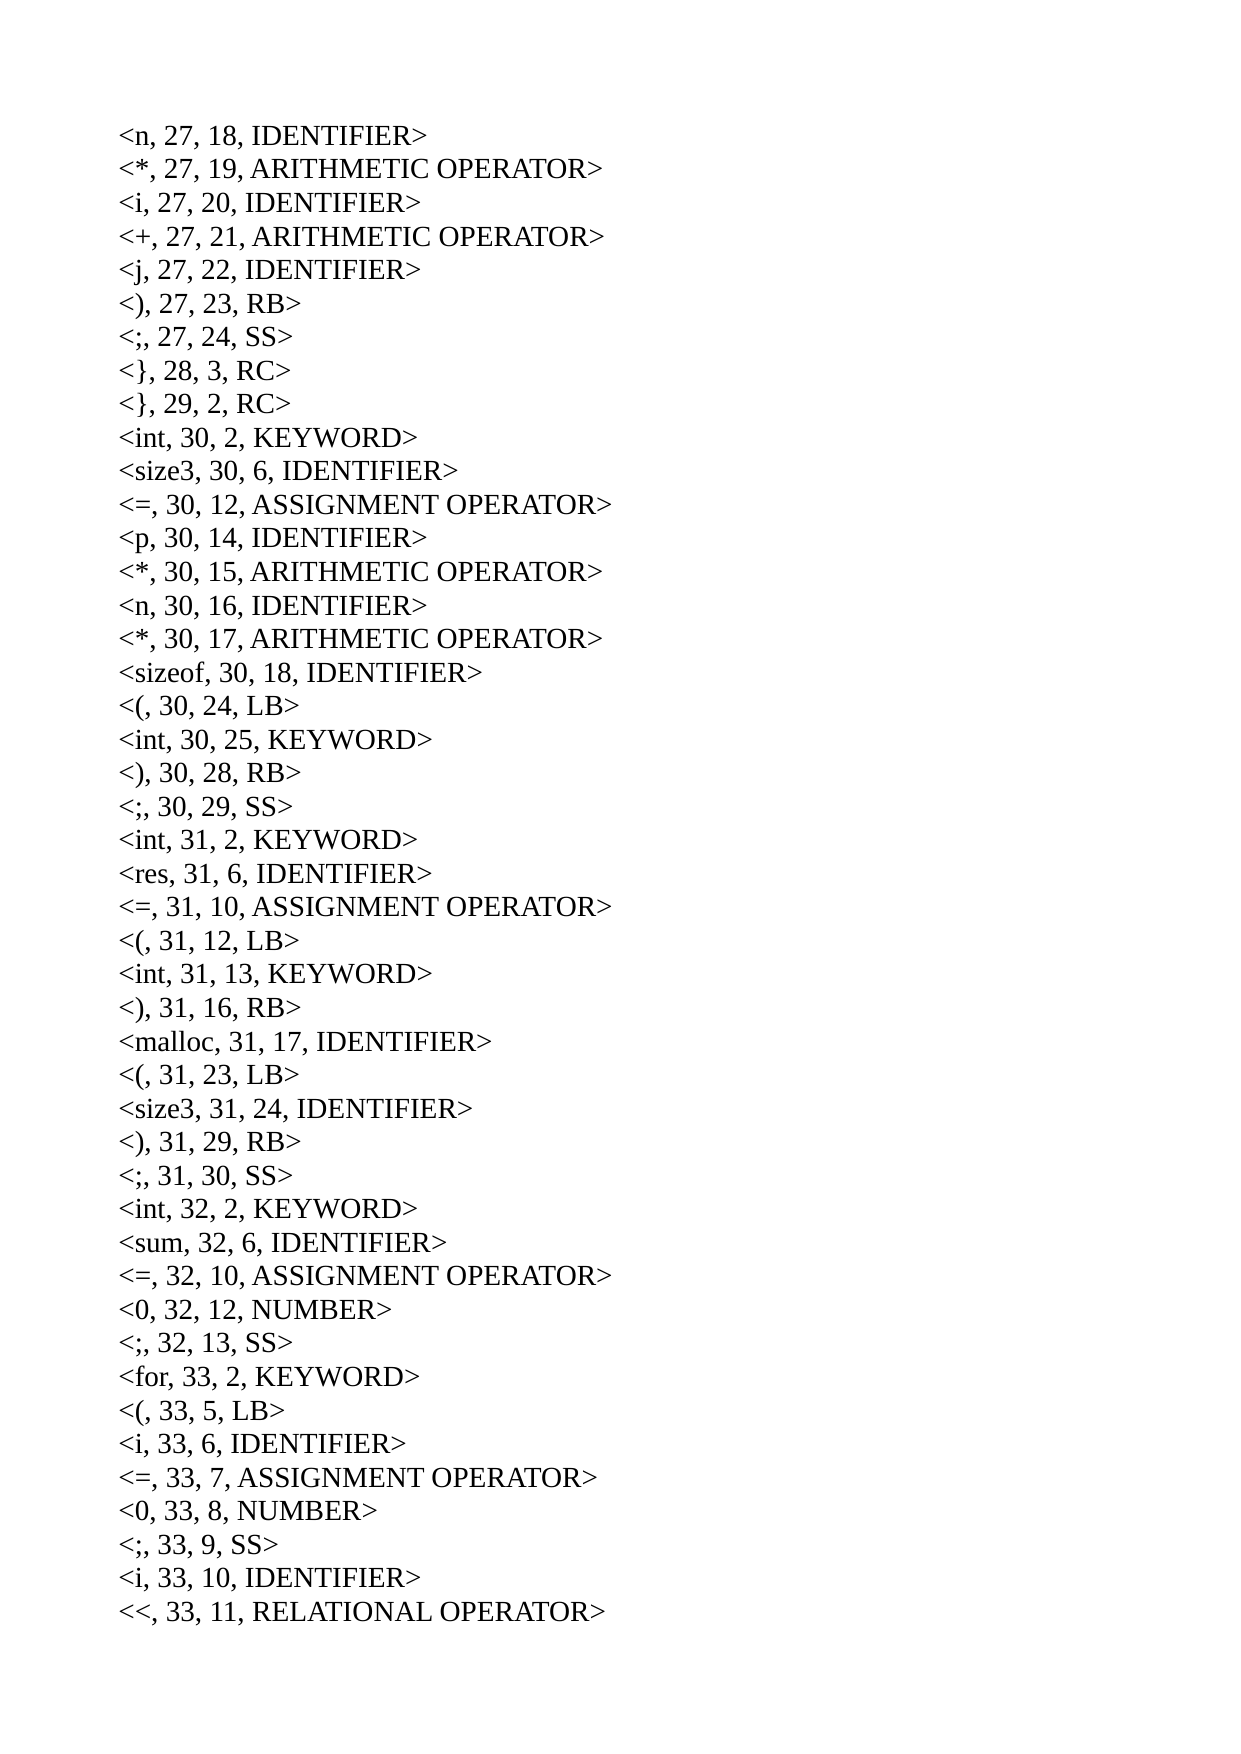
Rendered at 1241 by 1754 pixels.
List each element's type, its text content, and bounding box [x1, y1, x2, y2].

text <(, 33, 5, LB> [118, 1393, 1122, 1426]
text <), 31, 16, RB> [118, 990, 1122, 1024]
text <;, 30, 29, SS> [118, 789, 1122, 822]
text <int, 32, 2, KEYWORD> [118, 1191, 1122, 1225]
text <int, 31, 13, KEYWORD> [118, 957, 1122, 990]
text <}, 28, 3, RC> [118, 353, 1122, 386]
text <size3, 30, 6, IDENTIFIER> [118, 453, 1122, 487]
text <for, 33, 2, KEYWORD> [118, 1359, 1122, 1393]
text <=, 31, 10, ASSIGNMENT OPERATOR> [118, 889, 1122, 923]
text <malloc, 31, 17, IDENTIFIER> [118, 1024, 1122, 1057]
text <;, 27, 24, SS> [118, 319, 1122, 353]
text <(, 30, 24, LB> [118, 688, 1122, 722]
text <0, 32, 12, NUMBER> [118, 1292, 1122, 1326]
text <i, 33, 6, IDENTIFIER> [118, 1426, 1122, 1460]
text <), 27, 23, RB> [118, 286, 1122, 319]
text <;, 31, 30, SS> [118, 1158, 1122, 1191]
text <*, 27, 19, ARITHMETIC OPERATOR> [118, 152, 1122, 185]
text <j, 27, 22, IDENTIFIER> [118, 252, 1122, 286]
text <sum, 32, 6, IDENTIFIER> [118, 1225, 1122, 1258]
text <+, 27, 21, ARITHMETIC OPERATOR> [118, 219, 1122, 252]
text <res, 31, 6, IDENTIFIER> [118, 856, 1122, 889]
text <<, 33, 11, RELATIONAL OPERATOR> [118, 1594, 1122, 1627]
text <), 31, 29, RB> [118, 1124, 1122, 1158]
text <n, 30, 16, IDENTIFIER> [118, 588, 1122, 621]
text <;, 32, 13, SS> [118, 1326, 1122, 1359]
text <=, 33, 7, ASSIGNMENT OPERATOR> [118, 1460, 1122, 1493]
text <(, 31, 12, LB> [118, 923, 1122, 957]
text <size3, 31, 24, IDENTIFIER> [118, 1091, 1122, 1124]
text <n, 27, 18, IDENTIFIER> [118, 118, 1122, 152]
text <int, 30, 2, KEYWORD> [118, 420, 1122, 453]
text <int, 31, 2, KEYWORD> [118, 822, 1122, 856]
text <int, 30, 25, KEYWORD> [118, 722, 1122, 755]
text <i, 27, 20, IDENTIFIER> [118, 185, 1122, 219]
text <), 30, 28, RB> [118, 755, 1122, 789]
text <sizeof, 30, 18, IDENTIFIER> [118, 655, 1122, 688]
text <=, 30, 12, ASSIGNMENT OPERATOR> [118, 487, 1122, 521]
text <0, 33, 8, NUMBER> [118, 1493, 1122, 1527]
text <}, 29, 2, RC> [118, 386, 1122, 420]
text <(, 31, 23, LB> [118, 1057, 1122, 1091]
text <*, 30, 17, ARITHMETIC OPERATOR> [118, 621, 1122, 655]
text <*, 30, 15, ARITHMETIC OPERATOR> [118, 554, 1122, 588]
text <=, 32, 10, ASSIGNMENT OPERATOR> [118, 1258, 1122, 1292]
text <i, 33, 10, IDENTIFIER> [118, 1560, 1122, 1594]
text <;, 33, 9, SS> [118, 1527, 1122, 1560]
text <p, 30, 14, IDENTIFIER> [118, 521, 1122, 554]
